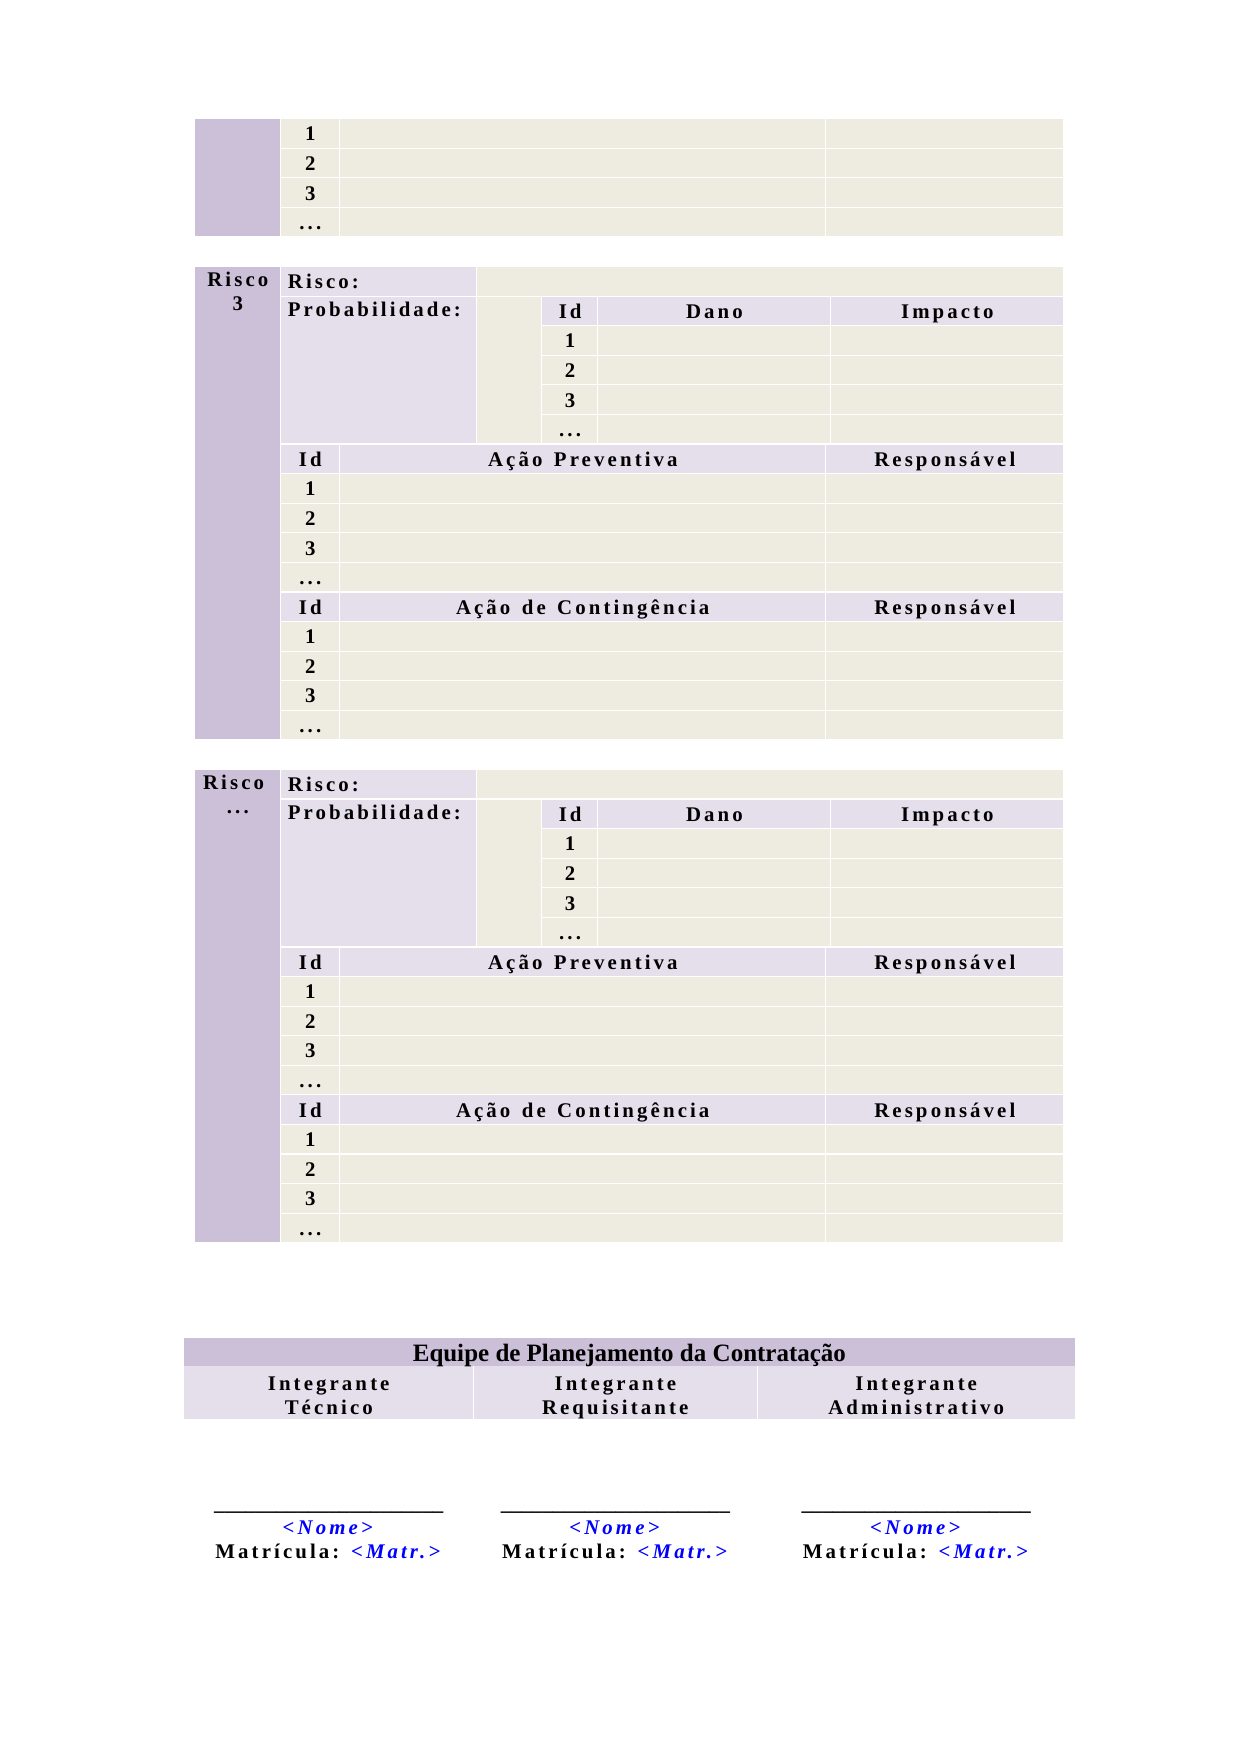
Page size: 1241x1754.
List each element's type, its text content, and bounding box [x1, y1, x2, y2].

table_cell [826, 977, 1063, 1006]
table_cell [340, 622, 825, 651]
table_cell 3 [281, 178, 339, 207]
table_cell 1 [281, 622, 339, 651]
table_cell Id [542, 800, 597, 828]
table_cell ... [281, 563, 339, 591]
table_cell ... [281, 711, 339, 739]
table_cell [598, 859, 830, 887]
table_cell 2 [542, 859, 597, 887]
table_cell 2 [281, 504, 339, 532]
table_header Equipe de Planejamento da Contratação [184, 1338, 1075, 1366]
table_cell [340, 977, 825, 1006]
table_cell [340, 149, 825, 177]
table_cell [340, 1007, 825, 1035]
table_cell [831, 415, 1063, 443]
table_cell 1 [281, 977, 339, 1006]
table_cell [826, 504, 1063, 532]
table_cell Probabilidade: [281, 297, 476, 443]
table_cell [340, 563, 825, 591]
table_cell [340, 533, 825, 562]
table_cell Id [281, 445, 339, 473]
table_cell [826, 622, 1063, 651]
table_cell Id [281, 948, 339, 976]
table_cell [826, 681, 1063, 710]
table_cell 2 [542, 356, 597, 384]
table_cell [826, 652, 1063, 680]
table_cell Responsável [826, 1095, 1063, 1124]
table_cell 3 [542, 888, 597, 917]
table_cell 2 [281, 652, 339, 680]
table_cell ... [281, 208, 339, 236]
table_cell [195, 238, 1063, 266]
table_cell 1 [542, 326, 597, 355]
table_cell Integrante Requisitante [474, 1366, 757, 1419]
table_cell [826, 208, 1063, 236]
table_cell ______________________ <Nome> Matrícula: <Matr.> [758, 1419, 1075, 1587]
table_cell Impacto [831, 800, 1063, 828]
table_cell [598, 326, 830, 355]
table_cell [340, 1214, 825, 1242]
table_cell [831, 385, 1063, 414]
table_cell Dano [598, 800, 830, 828]
table_cell Integrante Administrativo [758, 1366, 1075, 1419]
table_cell ______________________ <Nome> Matrícula: <Matr.> [184, 1419, 473, 1587]
table_cell ______________________ <Nome> Matrícula: <Matr.> [473, 1419, 757, 1587]
table_cell [340, 1066, 825, 1094]
table_cell 2 [281, 1155, 339, 1183]
table_cell Risco: [281, 267, 476, 296]
table_cell [831, 918, 1063, 946]
table_cell Dano [598, 297, 830, 325]
table_cell 3 [281, 1036, 339, 1065]
table_cell Responsável [826, 445, 1063, 473]
table_cell [340, 1036, 825, 1065]
table_cell [826, 149, 1063, 177]
table_cell [598, 385, 830, 414]
table_cell [831, 888, 1063, 917]
table_cell Ação de Contingência [340, 593, 825, 621]
table_cell Ação Preventiva [340, 445, 825, 473]
table_cell Responsável [826, 593, 1063, 621]
table_cell ... [542, 415, 597, 443]
table_cell [477, 770, 1063, 798]
table_cell 3 [281, 533, 339, 562]
table_cell 3 [542, 385, 597, 414]
table_cell [831, 326, 1063, 355]
table_cell [340, 119, 825, 148]
table_cell [340, 474, 825, 503]
table_cell [340, 1184, 825, 1213]
table_cell [826, 1036, 1063, 1065]
table_cell 1 [281, 1125, 339, 1153]
table_cell 3 [281, 681, 339, 710]
table_cell 2 [281, 149, 339, 177]
table_cell [340, 1155, 825, 1183]
table_cell [831, 356, 1063, 384]
table_cell [184, 1587, 1075, 1635]
table_cell 1 [281, 119, 339, 148]
table_cell [826, 1007, 1063, 1035]
table_cell [826, 474, 1063, 503]
table_cell 1 [542, 829, 597, 858]
table_cell [598, 356, 830, 384]
table_cell [195, 119, 280, 236]
table_cell [826, 711, 1063, 739]
table_cell 1 [281, 474, 339, 503]
table_cell [340, 711, 825, 739]
table_cell Impacto [831, 297, 1063, 325]
table_cell [340, 208, 825, 236]
table_cell [831, 859, 1063, 887]
table_cell [477, 297, 541, 443]
table_cell Ação de Contingência [340, 1095, 825, 1124]
table_cell Id [281, 593, 339, 621]
table_cell Risco ... [195, 770, 280, 1242]
table_cell [826, 1066, 1063, 1094]
table_cell Responsável [826, 948, 1063, 976]
table_cell [826, 178, 1063, 207]
table_cell [826, 1125, 1063, 1153]
table_cell [826, 1155, 1063, 1183]
table_cell [598, 918, 830, 946]
table_cell Risco: [281, 770, 476, 798]
table_cell [598, 829, 830, 858]
table_cell [340, 652, 825, 680]
table_cell ... [281, 1066, 339, 1094]
table_cell ... [281, 1214, 339, 1242]
table_cell [340, 178, 825, 207]
table_cell [477, 800, 541, 946]
table_cell [598, 888, 830, 917]
table_cell Ação Preventiva [340, 948, 825, 976]
table_cell ... [542, 918, 597, 946]
table_cell [831, 829, 1063, 858]
table_cell [195, 740, 1063, 769]
table_cell [477, 267, 1063, 296]
table_cell [598, 415, 830, 443]
table_cell 3 [281, 1184, 339, 1213]
table_cell 2 [281, 1007, 339, 1035]
table_cell [340, 681, 825, 710]
table_cell Probabilidade: [281, 800, 476, 946]
table_cell [340, 1125, 825, 1153]
table_cell Integrante Técnico [184, 1366, 473, 1419]
table_cell [826, 1184, 1063, 1213]
table_cell [826, 563, 1063, 591]
table_cell Id [542, 297, 597, 325]
table_cell [826, 119, 1063, 148]
table_cell [826, 1214, 1063, 1242]
table_cell Id [281, 1095, 339, 1124]
table_cell [340, 504, 825, 532]
table_cell [826, 533, 1063, 562]
table_cell Risco 3 [195, 267, 280, 739]
